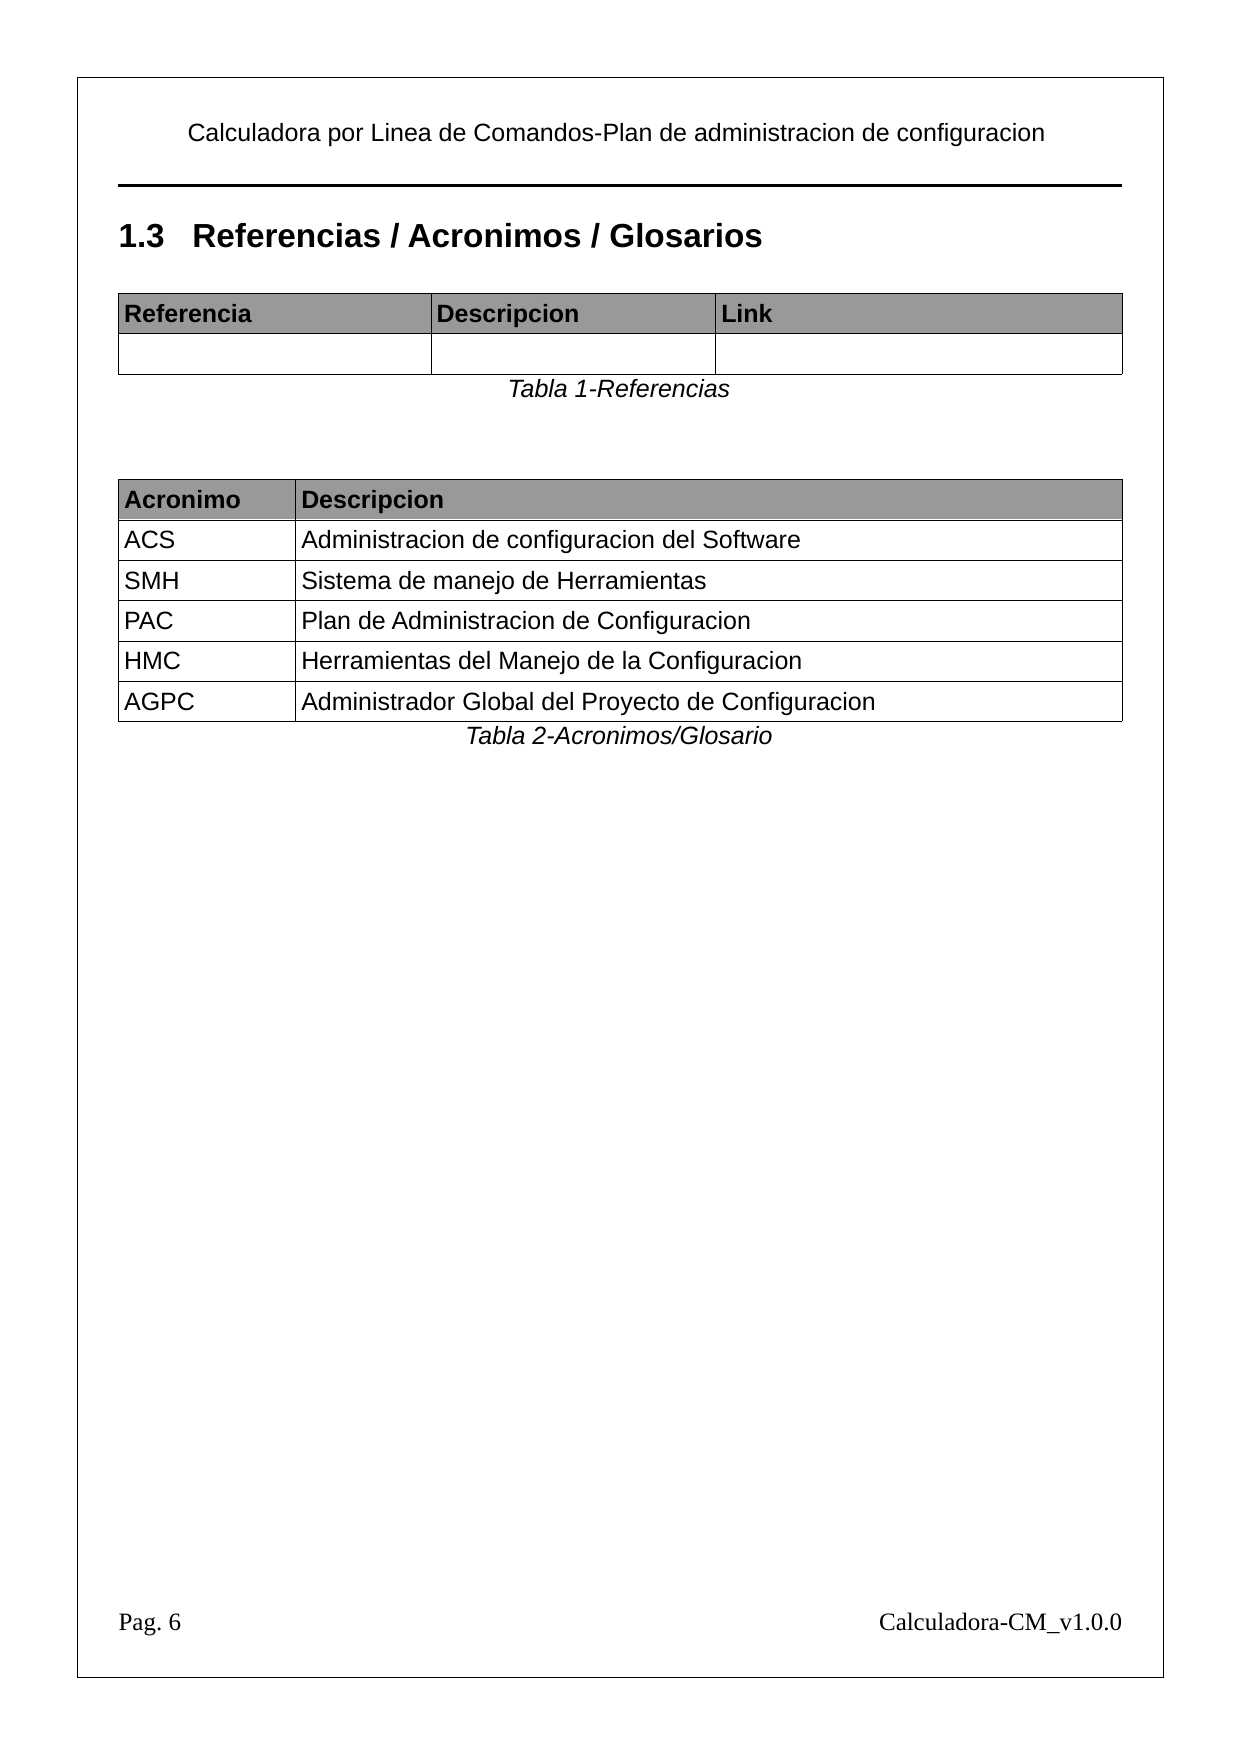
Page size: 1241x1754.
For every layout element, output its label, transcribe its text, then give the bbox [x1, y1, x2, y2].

table_cell [432, 334, 715, 373]
text Tabla 1-Referencias [118, 375, 1122, 402]
table_header Referencia [119, 294, 431, 333]
table_cell ACS [119, 521, 295, 560]
table_cell HMC [119, 642, 295, 681]
text Tabla 2-Acronimos/Glosario [118, 722, 1122, 750]
table_header Link [716, 294, 1122, 333]
table_cell Sistema de manejo de Herramientas [296, 561, 1122, 600]
table_cell Administracion de configuracion del Software [296, 521, 1122, 560]
table_cell AGPC [119, 682, 295, 721]
table_cell Herramientas del Manejo de la Configuracion [296, 642, 1122, 681]
table_cell Plan de Administracion de Configuracion [296, 601, 1122, 641]
table_header Acronimo [119, 480, 295, 519]
table_header Descripcion [296, 480, 1122, 519]
text 1.3 Referencias / Acronimos / Glosarios [118, 216, 1122, 254]
table_cell PAC [119, 601, 295, 641]
table_cell SMH [119, 561, 295, 600]
table_cell Administrador Global del Proyecto de Configuracion [296, 682, 1122, 721]
table_header Descripcion [432, 294, 715, 333]
table_cell [119, 334, 431, 373]
table_cell [716, 334, 1122, 373]
